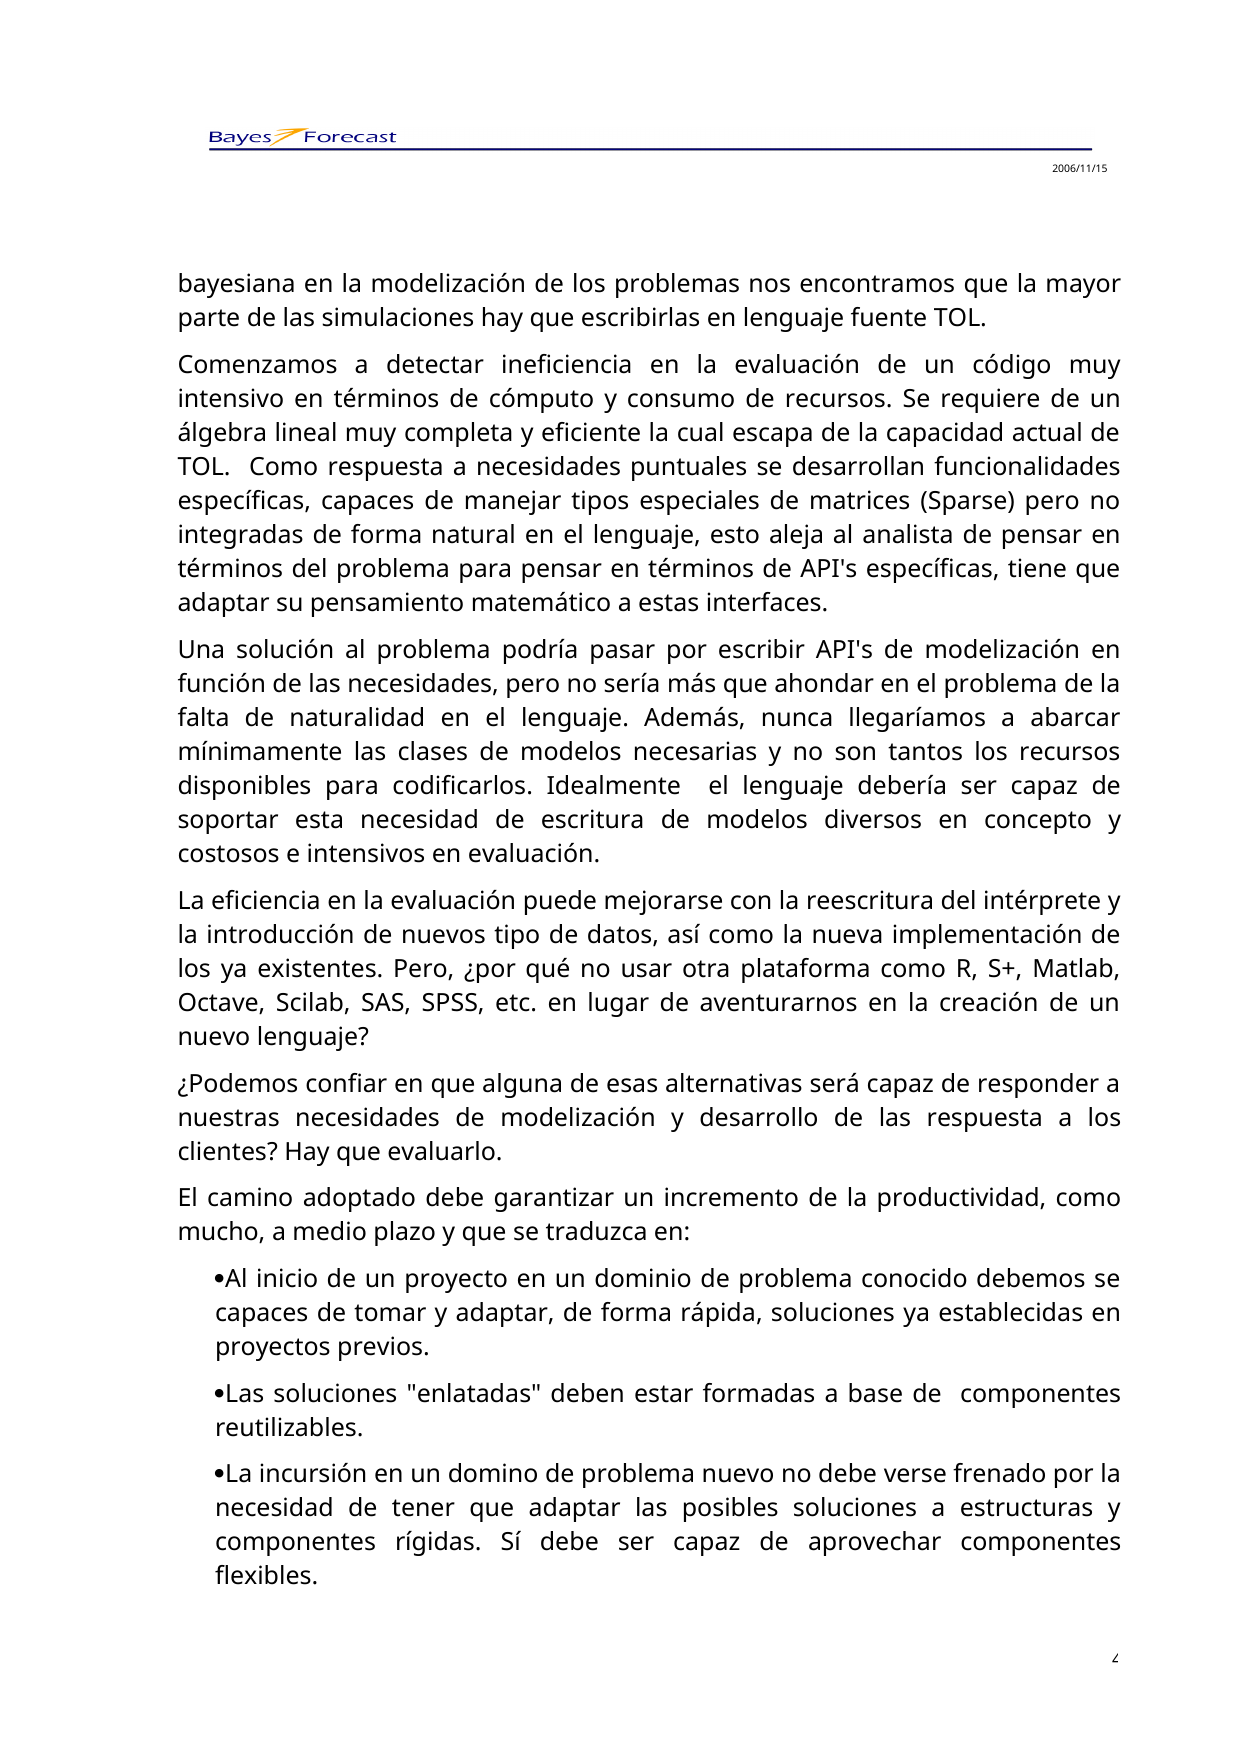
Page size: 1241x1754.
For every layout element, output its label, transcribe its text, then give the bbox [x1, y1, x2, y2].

text ¿Podemos confiar en que alguna de esas alternativas será capaz de responder a nuestras necesidades de modelización y desarrollo de las respuesta a los clientes? Hay que evaluarlo. [177, 1065, 1122, 1167]
list Las soluciones "enlatadas" deben estar formadas a base de componentes reutilizables. [215, 1375, 1122, 1443]
text El camino adoptado debe garantizar un incremento de la productividad, como mucho, a medio plazo y que se traduzca en: [177, 1180, 1122, 1248]
list Al inicio de un proyecto en un dominio de problema conocido debemos se capaces de tomar y adaptar, de forma rápida, soluciones ya establecidas en proyectos previos. [215, 1261, 1122, 1363]
list La incursión en un domino de problema nuevo no debe verse frenado por la necesidad de tener que adaptar las posibles soluciones a estructuras y componentes rígidas. Sí debe ser capaz de aprovechar componentes flexibles. [215, 1456, 1122, 1592]
text Comenzamos a detectar ineficiencia en la evaluación de un código muy intensivo en términos de cómputo y consumo de recursos. Se requiere de un álgebra lineal muy completa y eficiente la cual escapa de la capacidad actual de TOL. Como respuesta a necesidades puntuales se desarrollan funcionalidades específicas, capaces de manejar tipos especiales de matrices (Sparse) pero no integradas de forma natural en el lenguaje, esto aleja al analista de pensar en términos del problema para pensar en términos de API's específicas, tiene que adaptar su pensamiento matemático a estas interfaces. [177, 346, 1122, 619]
text Una solución al problema podría pasar por escribir API's de modelización en función de las necesidades, pero no sería más que ahondar en el problema de la falta de naturalidad en el lenguaje. Además, nunca llegaríamos a abarcar mínimamente las clases de modelos necesarias y no son tantos los recursos disponibles para codificarlos. Idealmente el lenguaje debería ser capaz de soportar esta necesidad de escritura de modelos diversos en concepto y costosos e intensivos en evaluación. [177, 631, 1122, 870]
picture [205, 127, 1095, 153]
text La eficiencia en la evaluación puede mejorarse con la reescritura del intérprete y la introducción de nuevos tipo de datos, así como la nueva implementación de los ya existentes. Pero, ¿por qué no usar otra plataforma como R, S+, Matlab, Octave, Scilab, SAS, SPSS, etc. en lugar de aventurarnos en la creación de un nuevo lenguaje? [177, 882, 1122, 1053]
text bayesiana en la modelización de los problemas nos encontramos que la mayor parte de las simulaciones hay que escribirlas en lenguaje fuente TOL. [177, 266, 1122, 334]
